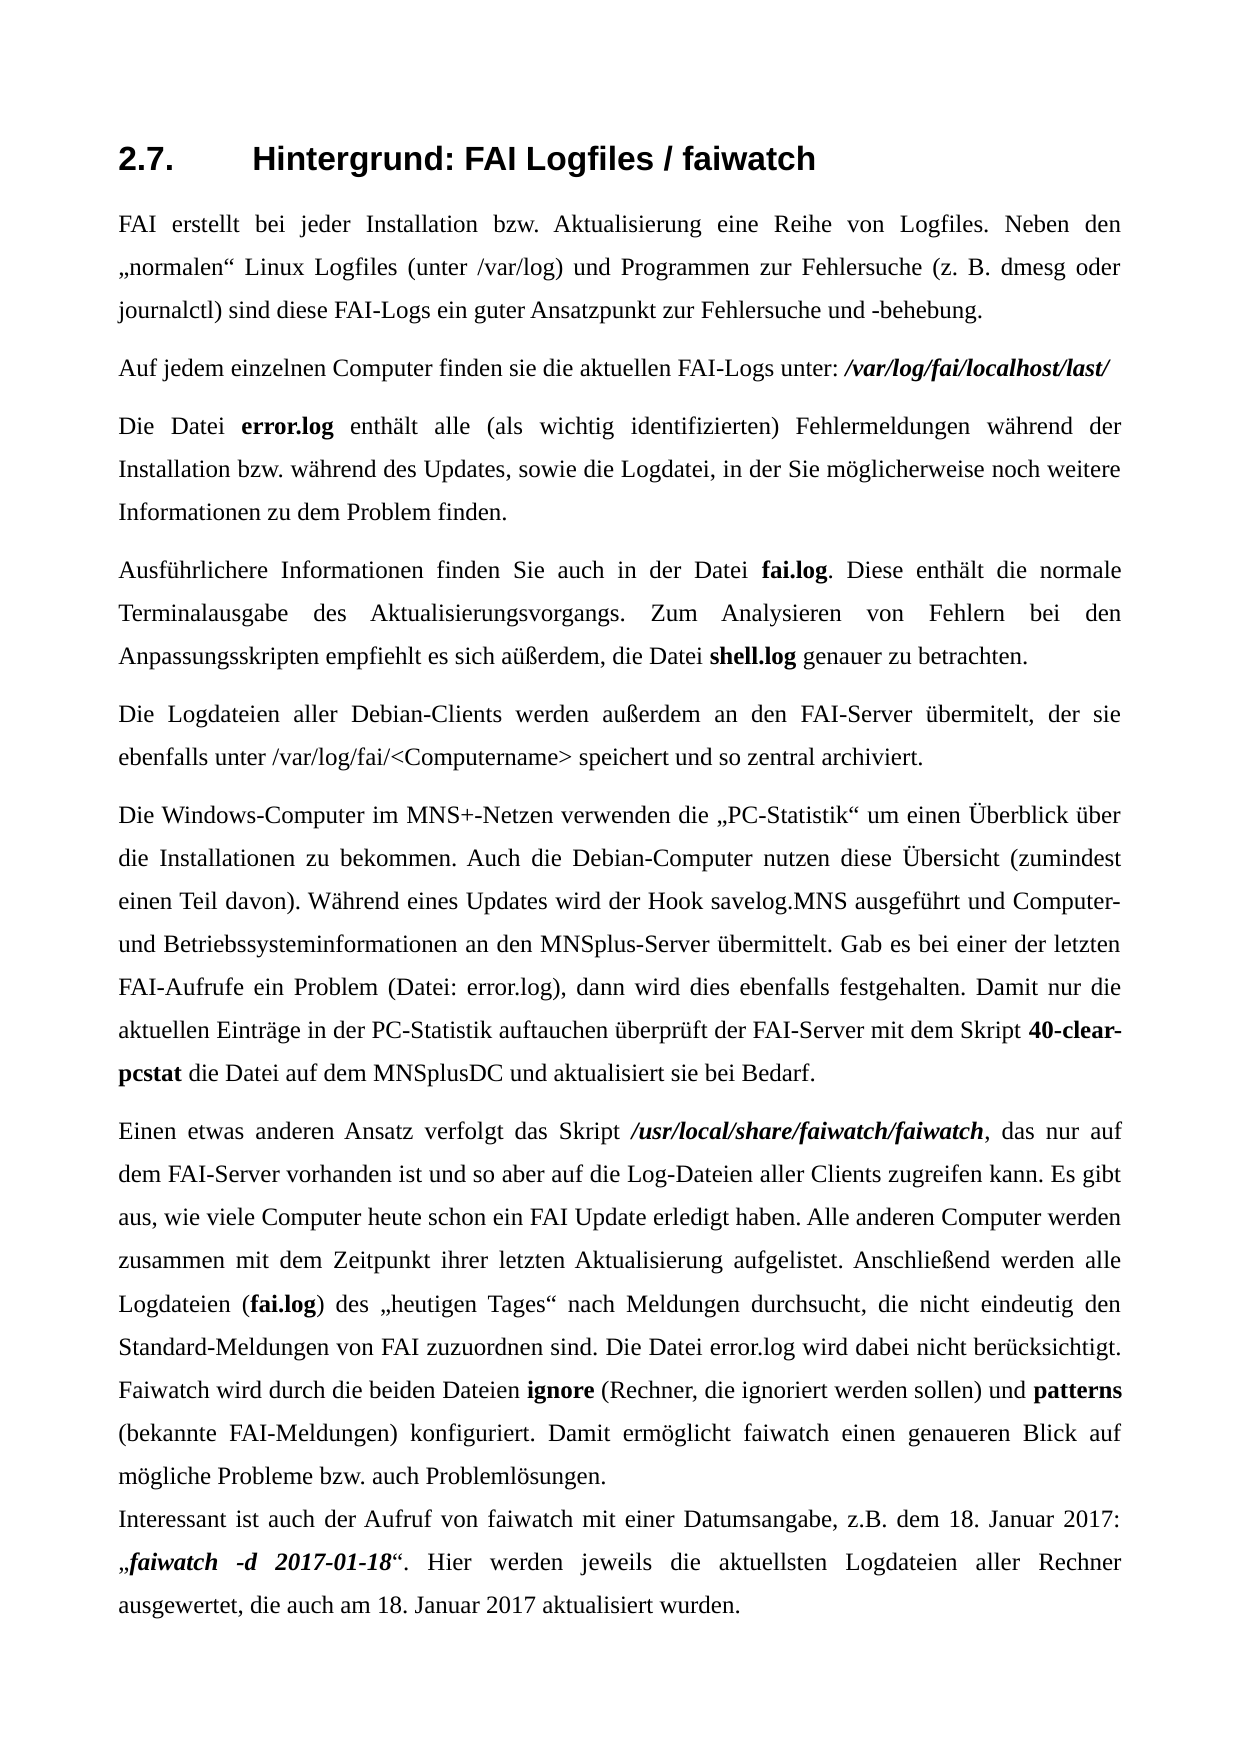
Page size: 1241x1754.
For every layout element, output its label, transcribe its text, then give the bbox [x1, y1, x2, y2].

text Die Datei error.log enthält alle (als wichtig identifizierten) Fehlermeldungen während der Installation bzw. während des Updates, sowie die Logdatei, in der Sie möglicherweise noch weitere Informationen zu dem Problem finden. [118, 411, 1122, 526]
subtitle Hintergrund: FAI Logfiles / faiwatch [118, 139, 1122, 178]
text Die Logdateien aller Debian-Clients werden außerdem an den FAI-Server übermitelt, der sie ebenfalls unter /var/log/fai/<Computername> speichert und so zentral archiviert. [118, 699, 1122, 771]
text Auf jedem einzelnen Computer finden sie die aktuellen FAI-Logs unter: /var/log/fai/localhost/last/ [118, 353, 1122, 382]
text Einen etwas anderen Ansatz verfolgt das Skript /usr/local/share/faiwatch/faiwatch, das nur auf dem FAI-Server vorhanden ist und so aber auf die Log-Dateien aller Clients zugreifen kann. Es gibt aus, wie viele Computer heute schon ein FAI Update erledigt haben. Alle anderen Computer werden zusammen mit dem Zeitpunkt ihrer letzten Aktualisierung aufgelistet. Anschließend werden alle Logdateien (fai.log) des „heutigen Tages“ nach Meldungen durchsucht, die nicht eindeutig den Standard-Meldungen von FAI zuzuordnen sind. Die Datei error.log wird dabei nicht berücksichtigt. Faiwatch wird durch die beiden Dateien ignore (Rechner, die ignoriert werden sollen) und patterns (bekannte FAI-Meldungen) konfiguriert. Damit ermöglicht faiwatch einen genaueren Blick auf mögliche Probleme bzw. auch Problemlösungen. Interessant ist auch der Aufruf von faiwatch mit einer Datumsangabe, z.B. dem 18. Januar 2017: „faiwatch -d 2017-01-18“. Hier werden jeweils die aktuellsten Logdateien aller Rechner ausgewertet, die auch am 18. Januar 2017 aktualisiert wurden. [118, 1116, 1122, 1619]
text Ausführlichere Informationen finden Sie auch in der Datei fai.log. Diese enthält die normale Terminalausgabe des Aktualisierungsvorgangs. Zum Analysieren von Fehlern bei den Anpassungsskripten empfiehlt es sich aüßerdem, die Datei shell.log genauer zu betrachten. [118, 555, 1122, 670]
text Die Windows-Computer im MNS+-Netzen verwenden die „PC-Statistik“ um einen Überblick über die Installationen zu bekommen. Auch die Debian-Computer nutzen diese Übersicht (zumindest einen Teil davon). Während eines Updates wird der Hook savelog.MNS ausgeführt und Computer- und Betriebssysteminformationen an den MNSplus-Server übermittelt. Gab es bei einer der letzten FAI-Aufrufe ein Problem (Datei: error.log), dann wird dies ebenfalls festgehalten. Damit nur die aktuellen Einträge in der PC-Statistik auftauchen überprüft der FAI-Server mit dem Skript 40-clear-pcstat die Datei auf dem MNSplusDC und aktualisiert sie bei Bedarf. [118, 800, 1122, 1087]
text FAI erstellt bei jeder Installation bzw. Aktualisierung eine Reihe von Logfiles. Neben den „normalen“ Linux Logfiles (unter /var/log) und Programmen zur Fehlersuche (z. B. dmesg oder journalctl) sind diese FAI-Logs ein guter Ansatzpunkt zur Fehlersuche und -behebung. [118, 209, 1122, 324]
